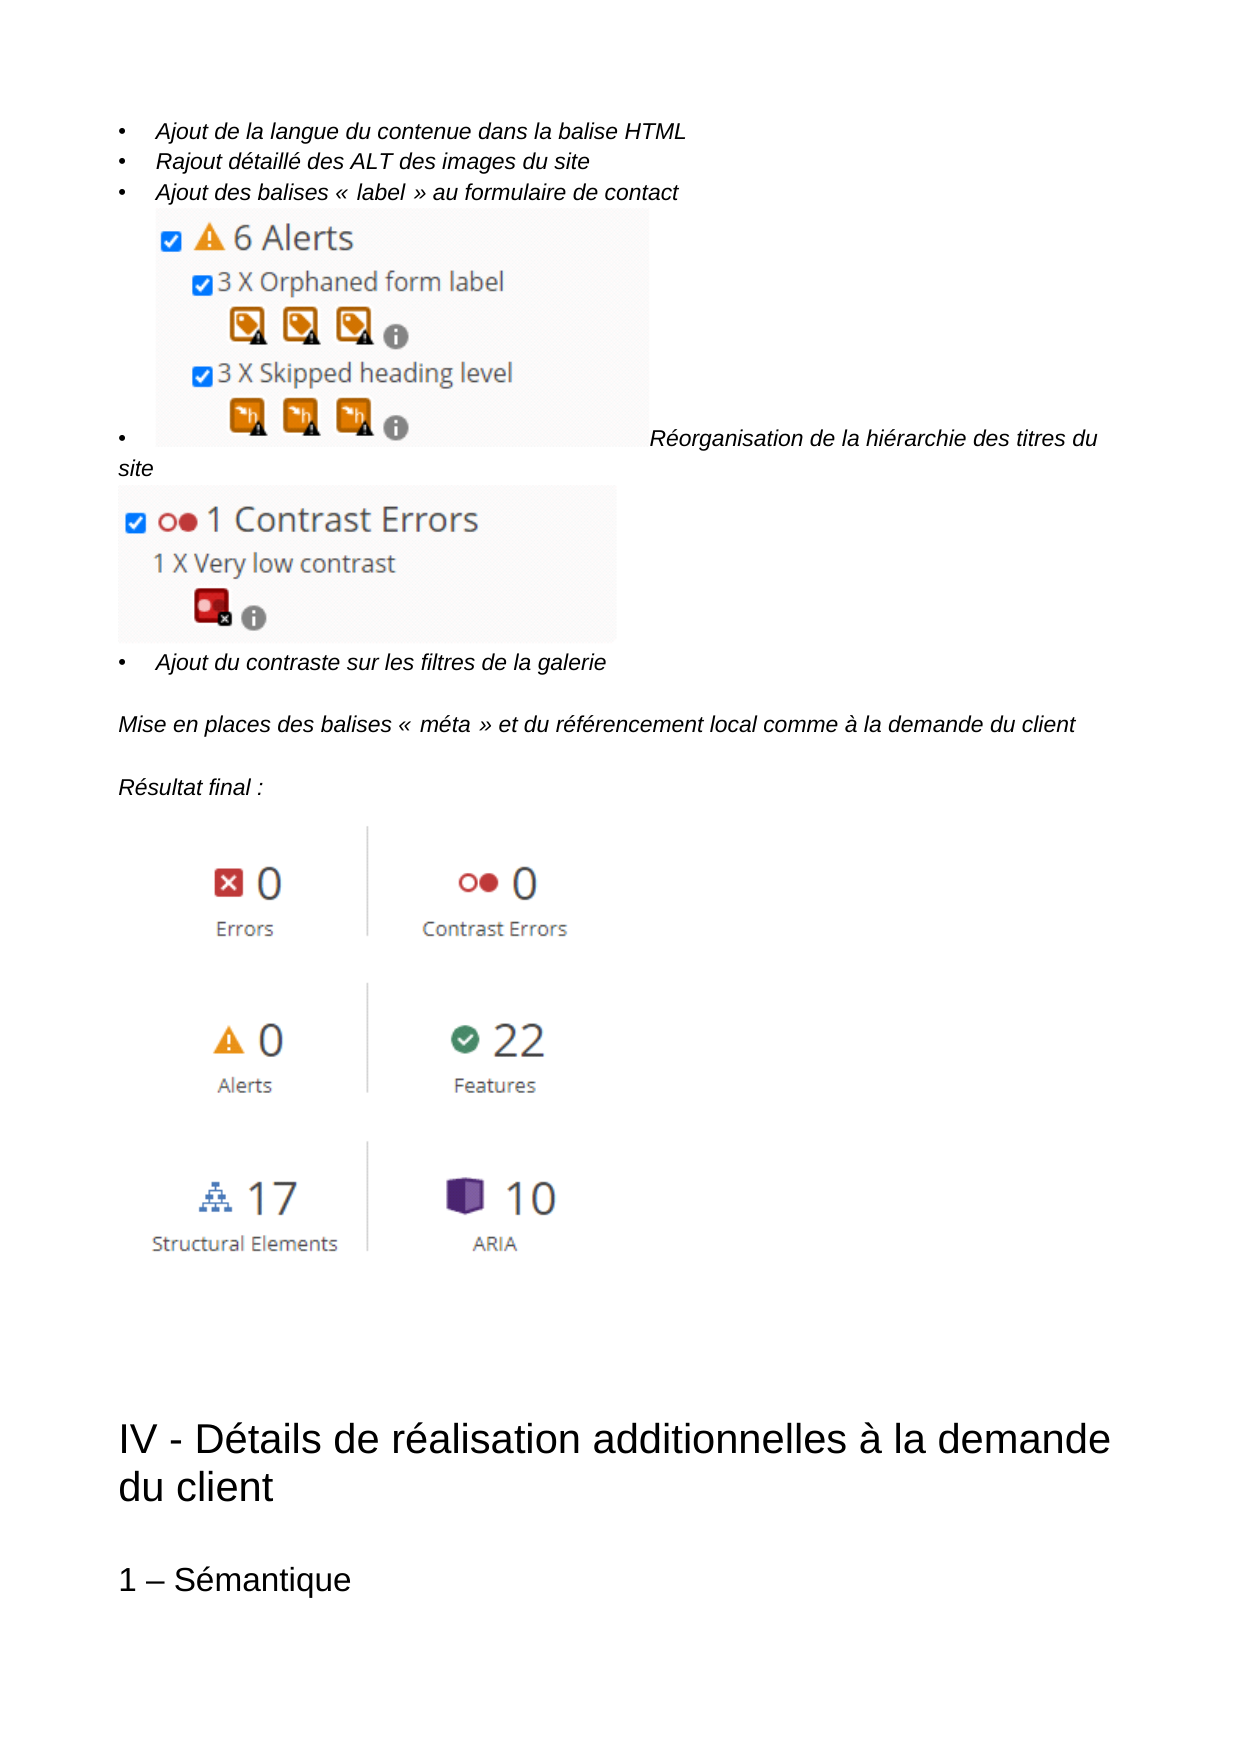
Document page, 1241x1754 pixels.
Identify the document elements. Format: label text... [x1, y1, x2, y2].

text Résultat final : [118, 773, 1122, 800]
list Ajout du contraste sur les filtres de la galerie [81, 649, 1122, 675]
text 1 – Sémantique [118, 1560, 1122, 1599]
list Rajout détaillé des ALT des images du site [81, 148, 1122, 175]
list Ajout des balises « label » au formulaire de contact [81, 178, 1122, 205]
list Réorganisation de la hiérarchie des titres du site [81, 209, 1122, 481]
text IV - Détails de réalisation additionnelles à la demande du client [118, 1414, 1122, 1510]
list Ajout de la langue du contenue dans la balise HTML [81, 118, 1122, 144]
text Mise en places des balises « méta » et du référencement local comme à la demande du client [118, 711, 1122, 737]
